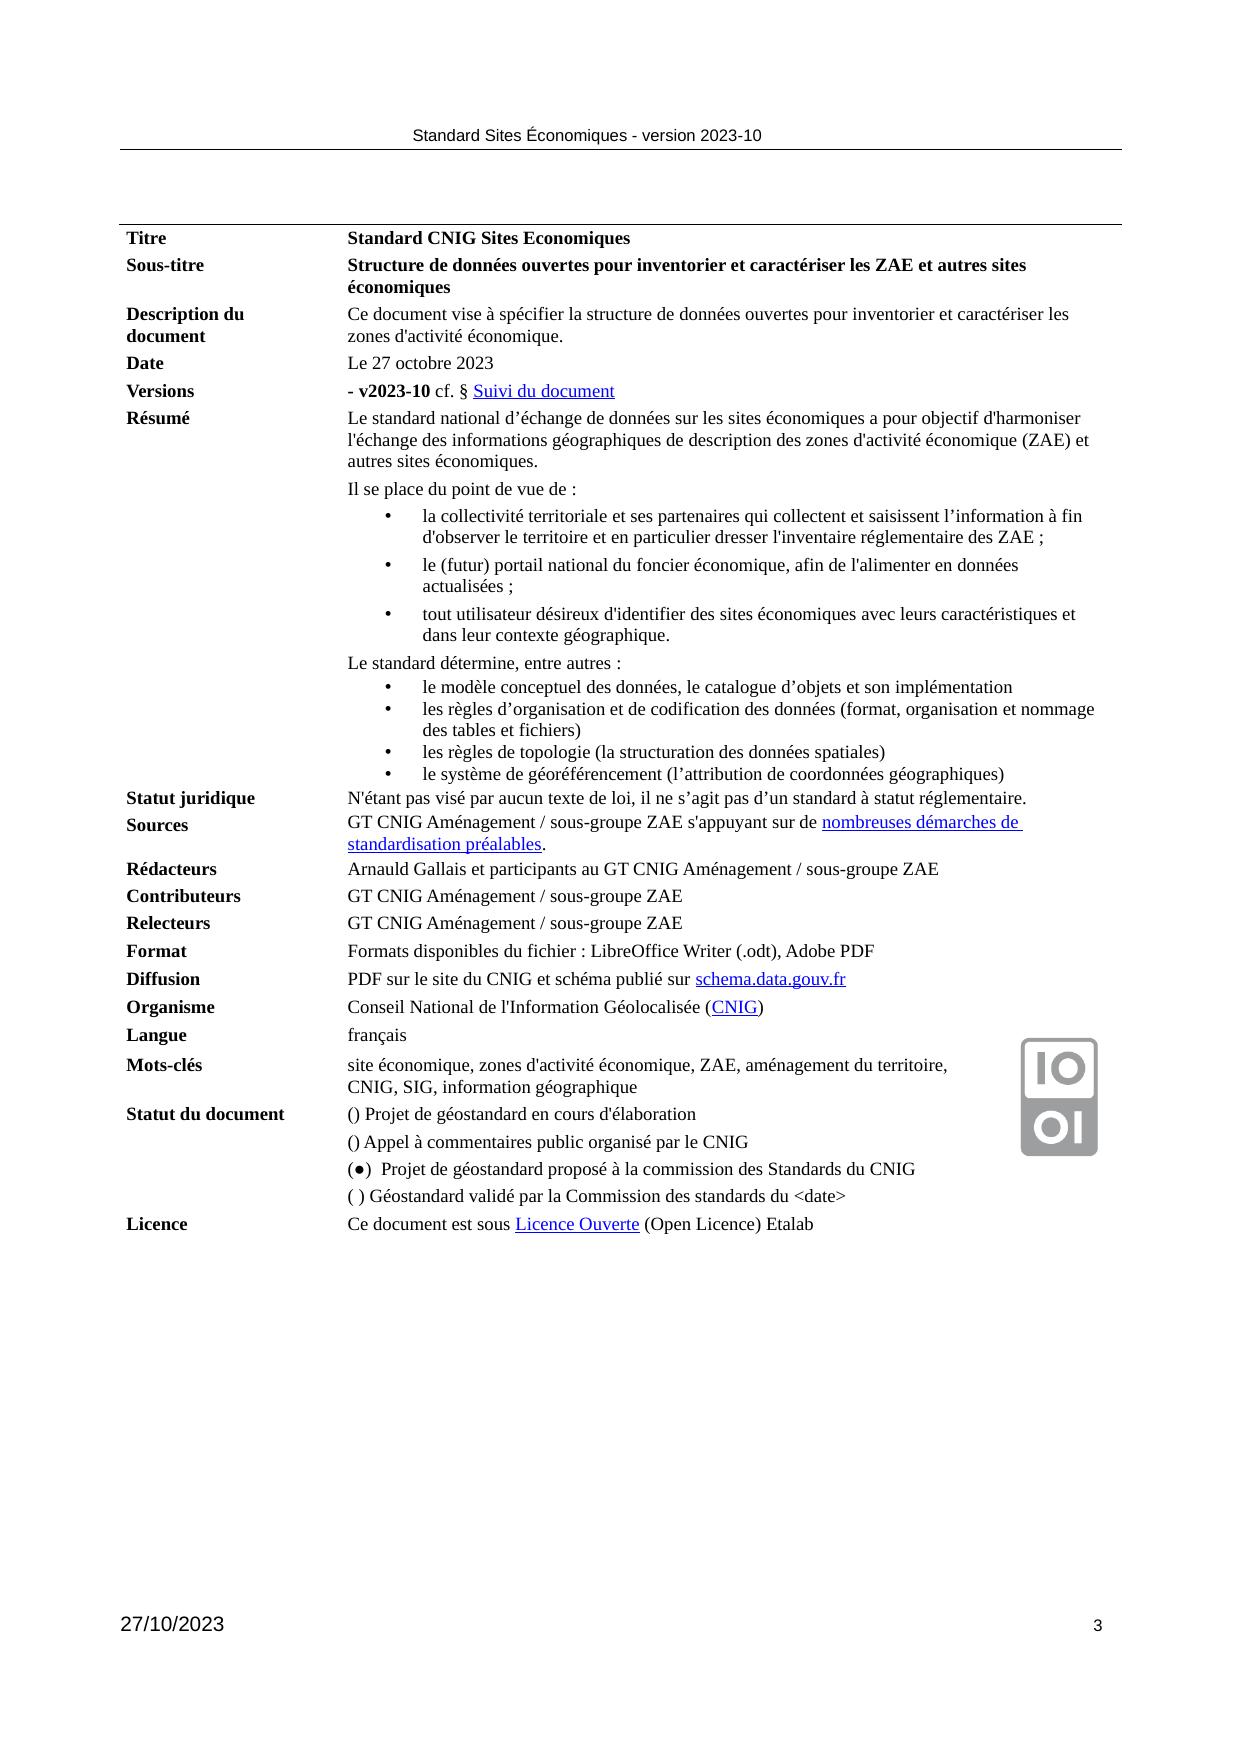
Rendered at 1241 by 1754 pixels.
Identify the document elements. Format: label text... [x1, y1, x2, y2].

table_cell Structure de données ouvertes pour inventorier et caractériser les ZAE et autres sites économiques [340, 251, 1122, 300]
picture [1018, 1035, 1101, 1159]
table_cell Sources [119, 811, 340, 854]
table_cell Licence [119, 1210, 340, 1237]
table_cell site économique, zones d'activité économique, ZAE, aménagement du territoire, CNIG, SIG, information géographique [340, 1051, 992, 1100]
table_cell [993, 993, 1122, 1237]
table_cell Organisme [119, 993, 340, 1021]
table_cell Relecteurs [119, 909, 340, 937]
table_cell N'étant pas visé par aucun texte de loi, il ne s’agit pas d’un standard à statut réglementaire. [340, 784, 1122, 811]
table_cell () Projet de géostandard en cours d'élaboration () Appel à commentaires public organisé par le CNIG (●) Projet de géostandard proposé à la commission des Standards du CNIG ( ) Géostandard validé par la Commission des standards du <date> [340, 1100, 992, 1210]
table_cell Statut du document [119, 1100, 340, 1210]
table_cell français [340, 1021, 992, 1051]
table_cell Rédacteurs [119, 855, 340, 882]
table_cell Versions [119, 377, 340, 404]
table_cell Le standard national d’échange de données sur les sites économiques a pour objectif d'harmoniser l'échange des informations géographiques de description des zones d'activité économique (ZAE) et autres sites économiques. Il se place du point de vue de : la collectivité territoriale et ses partenaires qui collectent et saisissent l’information à fin d'observer le territoire et en particulier dresser l'inventaire réglementaire des ZAE ; le (futur) portail national du foncier économique, afin de l'alimenter en données actualisées ; tout utilisateur désireux d'identifier des sites économiques avec leurs caractéristiques et dans leur contexte géographique. Le standard détermine, entre autres : le modèle conceptuel des données, le catalogue d’objets et son implémentation les règles d’organisation et de codification des données (format, organisation et nommage des tables et fichiers) les règles de topologie (la structuration des données spatiales) le système de géoréférencement (l’attribution de coordonnées géographiques) [340, 404, 1122, 784]
table_header Titre [119, 225, 340, 251]
table_cell Diffusion [119, 965, 340, 993]
table_cell Langue [119, 1021, 340, 1051]
table_cell Statut juridique [119, 784, 340, 811]
table_cell PDF sur le site du CNIG et schéma publié sur schema.data.gouv.fr [340, 965, 1122, 993]
table_cell Ce document vise à spécifier la structure de données ouvertes pour inventorier et caractériser les zones d'activité économique. [340, 300, 1122, 349]
table_cell GT CNIG Aménagement / sous-groupe ZAE [340, 882, 1122, 909]
table_cell Le 27 octobre 2023 [340, 349, 1122, 377]
table_cell Ce document est sous Licence Ouverte (Open Licence) Etalab [340, 1210, 992, 1237]
table_cell Arnauld Gallais et participants au GT CNIG Aménagement / sous-groupe ZAE [340, 855, 1122, 882]
table_cell GT CNIG Aménagement / sous-groupe ZAE [340, 909, 1122, 937]
table_cell Formats disponibles du fichier : LibreOffice Writer (.odt), Adobe PDF [340, 937, 1122, 964]
table_cell Contributeurs [119, 882, 340, 909]
table_cell - v2023-10 cf. § Suivi du document [340, 377, 1122, 404]
table_cell Résumé [119, 404, 340, 784]
table_cell Mots-clés [119, 1051, 340, 1100]
table_cell Date [119, 349, 340, 377]
table_cell Sous-titre [119, 251, 340, 300]
table_cell Description du document [119, 300, 340, 349]
table_cell GT CNIG Aménagement / sous-groupe ZAE s'appuyant sur de nombreuses démarches de standardisation préalables. [340, 811, 1122, 854]
table_cell Conseil National de l'Information Géolocalisée (CNIG) [340, 993, 992, 1021]
table_cell Format [119, 937, 340, 964]
table_header Standard CNIG Sites Economiques [340, 225, 1122, 251]
